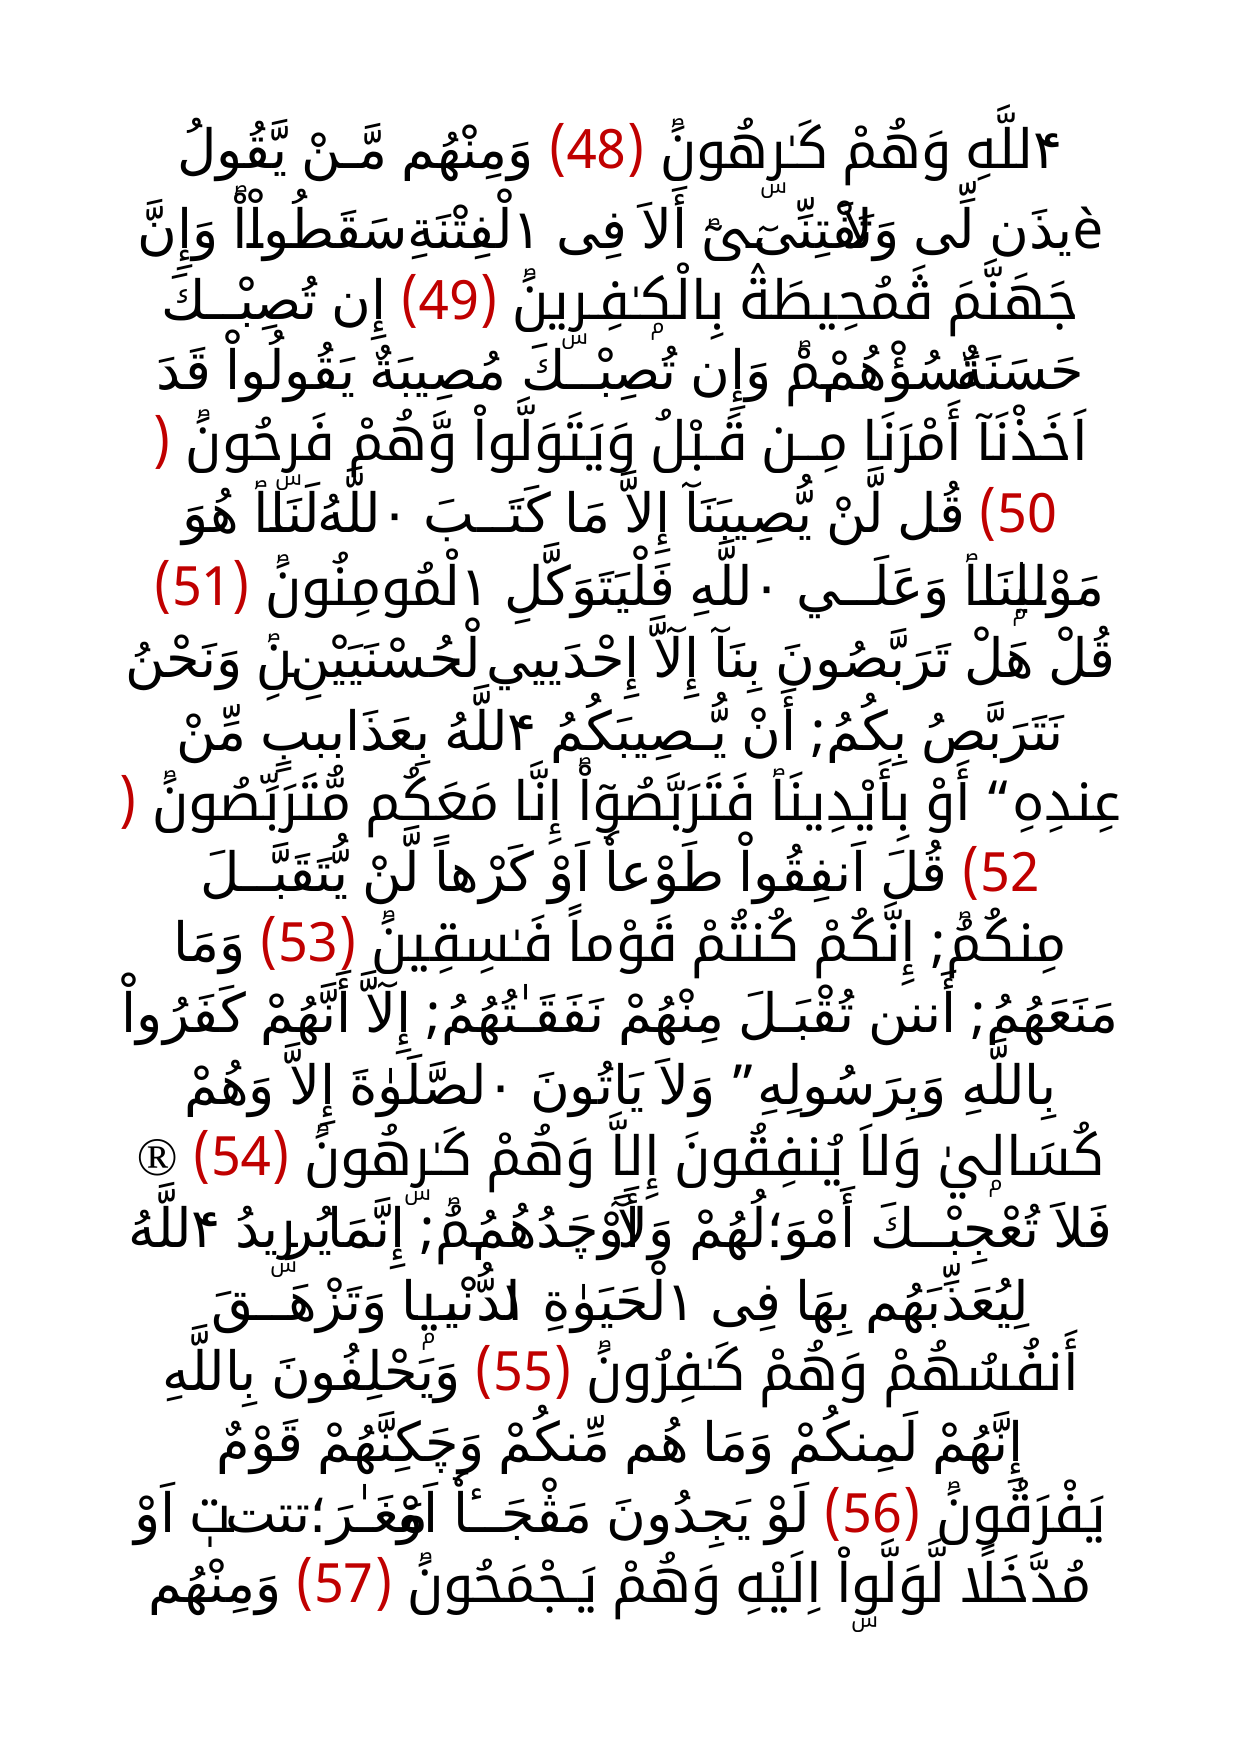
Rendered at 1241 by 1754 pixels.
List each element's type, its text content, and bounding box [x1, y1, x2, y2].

text وَتَعْلَمَ ۰لْكَـٰذِبِينَؐ (43) لاَ يَسْتَـٰذِنُــكَ ۰لذِينَ يُومِنُونَ بِاللَّهِ وَالْيَوْمِ ۱لاَخِرۣ أَنْ يُّجَـٰهِدُواْ بِأَمْوَ؛لِهِمْ وَأَنفُسِهِمْؐ وَاللَّهُ عَلِيمٛ بِالْمُتَّقِينَؐ (44) إِنَّمَا يَسْتَـٰذِنُــكَ ۰لذِيــنَ لاَ يُومِنُونَ بِاللَّهِ وَالْيَوْمِ ۱لاَخِرۣ وَارْتَابَــتْ قُلُوبُهُمْ فَهُمْ فِى رَيْبِهِمْ يَتَرَدَّدُونَؐ (45) © وَلَوَ اَرَادُواْ ۴لْخُرُوجَ لَأَعَدُّواْ لَهُ„ عُدَّةًؐ وَچَكِــن كَرۣهَ ۰للَّهُ èنۢبِعَاثَهُمْ فَثَبَّطَهُمْ وَقِيــلَ ۸قْعُدُواْ مَعَ ۰لْقَـٰعِدِينَؐ (46) لَوْ خَرَجُواْ فِيكُم مَّا زَادُوكُمُ; إِلاَّ خَبَالًا وَلَأَوْضَعُواْ خِچَلَكُمْ يَبْغُونَكُمُ ۴لْفِتْنَةَ وَفِيكُمْ سَمَّـٰعُونَ لَهُمْؐ وَاللَّهُ عَلِيمٛ بِالظَّـٰلِمِينَؐ (47) لَقَدِ 'بْتَغَوُاْ ۴لْفِتْنَةَ مِــن قَـبْلُ وَقَلَّبُواْ لَــكَ ۰لاُمُورَ حَتَّيٰ جَآءَ ۰لْحَقُّ وَظَهَرَ أَمْرُ ۴للَّهِ وَهُمْ كَـٰرۣهُونَؐ (48) وَمِنْهُم مَّـنْ يَّقُولُ èيذَن لِّى وَلاَ تَفْتِنِّىٓؐ أَلاَ فِى ۱لْفِتْنَةِ سَقَطُواْؐ وَإِنَّ جَهَنَّمَ ڤَمُحِيطَةٛ بِالْكۭـٰفِـرۣينَؐ (49) إِن تُصِبْــكَ حَسَنَةٌ تَسُؤْهُمْؐ وَإِن تُصِبْــكَ مُصِيبَةٌ يَقُولُواْ قَدَ اَخَذْنَآ أَمْرَنَا مِــن قَـبْلُ وَيَتَوَلَّواْ وَّهُمْ فَرۣحُونَؐ (50) قُل لَّنْ يُّصِيبَنَآ إِلاَّ مَا كَتَــبَ ۰للَّهُ لَنَاؐ هُوَ مَوْلۭيٰنَاؐ وَعَلَــي ۰للَّهِ فَلْيَتَوَكَّلِ ۱لْمُومِنُونَؐ (51) قُلْ هَلْ تَرَبَّصُونَ بِنَآ إِلٓاَّ إِحْدَييي ۰لْحُسْنَيَيْنِؐ وَنَحْنُ نَتَرَبَّصُ بِكُمُ; أَنْ يُّـصِيبَكُمُ ۴للَّهُ بِعَذَابببٍ مِّنْ عِندِهِ“ أَوْ بِأَيْدِينَاؐ فَتَرَبَّصُوٓاْؐ إِنَّا مَعَكُم مُّتَرَبِّصُونَؐ (52) قُلَ اَنفِقُواْ طَوْعاٗ اَوْ كَرْهاً لَّنْ يُّتَقَبَّــلَ مِنكُمُؐ; إِنَّكُمْ كُنتُمْ قَوْماً فَـٰسِقِينَؐ (53) وَمَا مَنَعَهُمُ; أَننن تُقْبَـلَ مِنْهُمْ نَفَقَـٰتُهُمُ; إِلٓاَّ أَنَّهُمْ كَفَرُواْ بِاللَّهِ وَبِرَسُولِهِ” وَلاَ يَاتُونَ ۰لصَّلَوٰةَ إِلاَّ وَهُمْ كُسَالۭيٰ وَلاَ يُنفِقُونَ إِلاَّ وَهُمْ كَـٰرۣهُونَؐ (54) ® فَلاَ تُعْجِبْــكَ أَمْوَ؛لُهُمْ وَلآَ أَوْچَدُهُمُؐ; إِنَّمَا يُرۣيدُ ۴للَّهُ لِيُعَذِّبَهُم بِهَا فِى ۱لْحَيَوٰةِ ۱لدُّنْيۭا وَتَزْهَــقَ أَنفُسُهُمْ وَهُمْ كَـٰفِرُونَؐ (55) وَيَحْلِفُونَ بِاللَّهِ إِنَّهُمْ لَمِنكُمْ وَمَا هُم مِّنكُمْ وَچَكِنَّهُمْ قَوْمٌ يَفْرَقُونَؐ (56) لَوْ يَجِدُونَ مَڤْجَــٔاٗ اَوْ مَغَـٰرَ؛تتتٖ اَوْ مُدَّخَلًا لَّوَلَّوۣاْ اِلَيْهِ وَهُمْ يَـجْمَحُونَؐ (57) وَمِنْهُم مَّنْ يَّلْمِزُكككَ فِى ۱لصَّدَقَـٰــتِ فَإِنننُ ۷عْطُواْ مِنْهَا رَضُواْ وَإِن لَّمْ يُعْطَوْاْ مِنْهَآ إِذَا هُمْ يَسْخَطُونَؐ (58) وَلَوَ اَنَّهُمْ رَضُواْ مَآ ءَاتۭيٰهُمُ ۴للَّهُ وَرَسُولُهُ„ وَقَالُواْ حَسْبُنَا ۰للَّهُ سَيُوتِينَا ۰للَّهُ مِن فَضْلِهِ” وَرَسُولُهُؐ; إِنَّـآ إِلَــي ۰للَّهِ رَ؛غِبُونَؐ (59) إِنَّمَا ۰لصَّدَقَـٰــتُ لِلْفُقَرَآءِ وَالْمَسَـٰكِينِ وَالْعَـٰمِلِيــنَ عَلَيْهَا وَالْمُوَ۬لَّفَةِ قُلُوبُهُمْ وَفِى ۱لرّۣقَابببِ وَالْغَـٰرۣمِينَ وَفِى سَبِيلِ ۱للَّهِ وَابْـنِ ۱لسَّبِيلِ فَرۣيضَةً مِّــنَ ۰للَّهِؐ وَاللَّهُ عَلِيم٘ حَكِيمٌؐ (60) ¥ وَمِنْهُمُ ۴لذِينَ يُوذُونَ ۰لنَّبِىٓءَ وَيَقُولُونَ هُوَ ٱُذْنٌؐ قُــلُ ۷ذْنُ خَيْرٍ لَّكُمْ يُومِنُ بِاللَّهِ وَيُومِـنُ لِلْمُومِنِينَ وَرَحْمَةٌ لِّلذِيــنَ ءَامَنُواْ مِنكُمْؐ وَالذِينَ يُوذُونَ رَسُولَ ۰للَّهِ لَهُمْ عَذَاب٘ اَلِيمٌؐ (61) يَحْلِفُونَ بِاللَّهِ لَكُمْ لِيُرْضُوكُمْ وَاللَّهُ وَرَسُولُهُ; أَحَقُّ أَنْ يُّرْضُوهُ إِننن كَانُواْ مُومِنِينَؐ (62) أَلَمْ يَعْلَمُوٓاْ أَنَّهُ„ مَنْ يُّحَادِدِ ۱للَّهَ وَرَسُولَهُ„ فَأَنننَّ لَهُ„ نَارَ جَهَنَّمَ خَـٰلِداً فِيهَاؐ ذَ؛لِكَ ۰لْخِزْيُ ۴لْعَظِيمُؐ (63) يَحْذَرُ ۴لْمُنَـٰفِقُونَ أَن تُنَزَّلَ عَلَيْهِمْ سُورَةٌ تُنَبِّيؖهُم بِمَا فِى قُلُوبِهِمْؐ قُلِ 'سْتَهْزۣءُوٓاْؐ إِنننَّ ۰للَّهَ مُخْرۣجٌ مَّا تَحْذَرُونَؐ (64) وَلَـئِــن سَأَلْتَهُمْ لَيَقُولُنَّ إِنَّمَا كُنَّا نَخُوضُ وَنَلْعَبُؐ قُـلَ اَبِاللَّهِ وَءَايَـٰتِهِ” وَرَسُولِهِ” كُنتُمْ تَسْتَهْزۣءُونَؐ (65) لاَ تَعْتَذِرُواْؐ قَدْ كَفَرْتُم بَعْدَ إِيمَـٰنِكُمُؐ; إِنْ يُّعْفَ عَــن طَآئِفَةٍ مِّنكُمْ تُعَذَّبْ طَآئِفَةٛ بِأَنَّهُمْ كَانُواْ مُجْرۣمِيـنَؐ (66) ۰لْمُنَـٰفِقُونَ وَالْمُنَـٰفِقَـٰــتُ بَعْضُهُم مِّـنۢ بَعْـضٍ يَامُرُونَ بِالْمُنكَرۣ وَيَنْهَوْنَ عَـنِ ۱لْمَعْرُوفِ وَيَقْبِضُونَ أَيْدِيَهُمْ نَسُواْ ۴للَّهَ فَنَسِيَهُمُؐ; إِنننَّ ۰لْمُنَـٰفِقِيــنَ هُمُ ۴لْفَـٰسِقُونَؐ (67) وَعَدَ ۰للَّهُ ۴لْمُنَـٰفِقِينَ وَالْمُنَـٰفِقَـٰــتِ وَالْكُفَّارَ نَارَ جَهَنَّمَ خَـٰلِدِينَ فِيهَاؐ هِــيَ حَسْبُهُمْؐ وَلَعَنَهُمُ ۴للَّهُؐ وَلَهُمْ عَذَابببٌ مُّقِيمٌؐ (68) كَالذِيــنَ مِـن قَبْلِكُمْ كَانُوٓاْ أَشَدَّ مِنكُمْ قُوَّةً وَأَكْثَرَ أَمْوَ؛لًا وَأَوْچَداً فَاسْتَمْتَعُواْ بِخَچَقِهِمْ فَاسْتَمْتَعْتُم بِخَچَقِكُمْ كَمَا "سْتَمْتَعَ ۰لذِينَ مِن قَبْلِكُم بِخَچَقِهِمْ وَخُضْتُمْ كَاﻟ﮲ خَاضُوٓاْؐ ٱُوْلَئِكَ حَبِطَــتَ اَعْمَـٰلُهُمْ فِى ۱لدُّنْيۭا وَالاَخِرَةِؐ وَٱُوْلَئِكَ هُمُ ۴لْخَـٰسِرُونَؐ (69) ® أَلَمْ يَاتِهِمْ نَبَٱُ ۴لذِيــنَ مِـن قَبْلِهِمْ قَوْمِ نُوحٍ وَعَادٍ وَثَمُودَ (70) وَقَوْمِ إِبْرَ؛هِيمَ وَأَصْحَـٰــبِ مَدْيَنَ وَالْمُوتَفِكَـٰــتِؐ أَتَتْهُمْ رُسُلُهُم بِالْبَيِّنَـٰــتِؐ فَمَا كَانَ ۰للَّهُ لِيَظْلِمَهُمْؐ وَچَكِن كَانُوٓاْ أَنفُسَهُمْ يَظْلِمُونَؐ (71) وَالْمُومِنُونَ وَالْمُومِنَـٰــتُ بَعْضُهُمُ; أَوْلِيَآءُ بَعْضٍؐ يَامُرُونَ بِالْمَعْرُوفِ وَيَنْهَوْنَ عَنِ ۱لْمُنكَرۣ وَيُقِيمُونَ ۰لصَّلَوٰةَ وَيُوتُونَ ۰لزَّكَوٰةَ وَيُطِيعُونننَ ۰للَّهَ وَرَسُولَهُؐ; ٱُوْلَئِــكَ سَيَرْحَمُهُمُ ۴للَّهُؐ إِنننَّ ۰للَّهَ عَزۣيز٘ حَكِيمٌؐ (72) وَعَدَ ۰للَّهُ ۴لْمُومِنِينَ وَالْمُومِنَـٰتِ جَنَّـٰــتٍ تَجْرۣى مِــن تَحْتِهَا ۰لاَنْهَـٰرُ خَـٰلِدِيــنَ فِـيهَا وَمَسَـٰكِــنَ طَيِّبَةً فِى جَنَّـٰــتِ عَدْنٍؐ وَرۣضْوَ؛نٌ مِّــنَ ۰للَّهِ أَكْبَرُؐ ذَ؛لِــكَ هُوَ ۰لْفَوْزُ ۴لْعَظِيمُؐ (73) يَـٰٓأَيُّهَا ‏ ۰لنَّبِىٓءُ جَـٰهِدِ ۱لْكُفَّارَ وَالْمُنَـٰفِقِينَ وَاغْلُظْ عَلَيْهِمْؐ وَمَأْوۭيٰهُمْ جَهَنَّمُؐ وَبِيــسَ ۰لْمَصِيرُؐ (74) يَحْلِفُونَ بِاللَّهِ مَا قَالُواْؐ وَلَقَدْ قَالُواْ كَلِمَةَ ۰لْكُفْرۣ وَكَفَرُواْ بَعْدَ إِسْچَمِهِمْ وَهَمُّواْ بِمَا لَمْ يَنَالُواْؐ وَمَا نَقَمُوٓاْ إِلٓاَّ أَنَ اَغْنۭيٰهُمُ ۴للَّهُ وَرَسُولُهُ„ مِن فَضْلِهِؐ” فَإِنْ يَّتُوبُواْ يَــكُ خَيْراً لَّهُمْؐ وَإِنْ يَّتَوَلَّوْاْ يُعَذِّبْهُمُ ۴للَّهُ عَذَاباٗ اَلِيماً فِى ۱لدُّنْيۭا وَالاَخِرَةِؐ وَمَا لَهُمْ فِى ۱لاَرْضضضِ مِنْ وَّلِيٍّ وَلاَ نَصِيرٍؐ (75) © وَمِنْهُم مَّــنْ عَـٰهَدَ ۰للَّهَ لَـئِــنَ —اتۭيٰنَا مِن فَضْلِهِ” لَنَصَّدَّقَنَّ وَلَنَكُونَــنَّ مِـنَ ۰ڤصَّـٰڤِحِينَؐ (76) فَلَمَّآ ءَاتۭيٰهُم مِّن فَضْلِهِ” بَخِلُواْ بِهِ” وَتَوَلَّواْ وَّهُم مُّعْرۣضُونَؐ (77) فَأَعْقَبَهُمْ نِفَاقاً فِى قُلُوبِهِمُ; إِلَيٰ يَوْمِ يَلْقَوْنَهُ„ بِمَآ أَخْلَفُواْ ۴للَّهَ مَا وَعَدُوهُ وَبِمَا كَانُواْ يَكْذِبُونَؐ (78) أَلَمْ يَعْلَمُوٓاْ أَنننَّ ۰للَّهَ يَعْلَمُ سِرَّهُمْ وَنَجْوۭيٰهُمْ وَأَنننَّ ۰للَّهَ عَچَّمُ ۴لْغُيُوبِؐ (79) ۱لذِينَ يَلْمِزُونَ ۰لْمُطَّوّۣعِينَ مِنَ ۰لْمُومِنِينَ فِى ۱لصَّدَقَـٰــتِ وَالذِينَ لاَ يَجِدُونَ إِلاَّ جُهْدَهُمْ فَيَسْخَرُونَ مِنْهُمْ سَخِرَ ۰للَّهُ مِنْهُمْؐ وَلَهُمْ عَذَاب٘ اَلِيم٘ؐ (80) 'سْتَغْفِرْ لَهُمُ; أَوْ لاَ تَسْتَغْفِرْ لَهُمُؐ; إِننن تَسْتَغْفِرْ لَهُمْ سَبْعِيــنَ مَرَّةً فَلَنْ يَّغْفِرَ ۰للَّهُ لَهُمْؐ ذَ؛لِــكَ بِأَنَّهُمْ كَفَرُواْ بِاللَّهِ وَرَسُولِهِؐ” وَاللَّهُ لاَ يَهْدِى ۱لْقَوْمَ ۰لْفَـٰسِقِينَؐ (81) فَرۣحَ ۰ڤْمُخَلَّفُونَ بِمَقْعَدِهِمْ خِچَفَ رَسُولِ ۱للَّهِ وَكَرۣهُوٓاْ أَنْ يُّجَـٰهِدُواْ بِأَمْوَ؛لِهِمْ وَأَنفُسِهِمْ فِى سَبِيلِ ۱للَّهِ وَقَالُواْ لاَ تَنفِرُواْ فِى ۱لْحَرّۣؐ قُلْ نَارُ جَهَنَّمَ أَشَدُّ حَرّاً لَّوْ كَانُواْ يَفْقَهُونَؐ (82) فَڤْيَضْحَكُواْ قَلِيلًا وَلْيَبْكُواْ كَثِيراً جَزَآءَۢ بِمَا كَانُواْ يَكْسِبُونَؐ (83) فَإِن رَّجَعَكَ ۰للَّهُ إِلَــيٰ طَآئِفَةٍ مِّنْهُمْ فَاسْتَـٰذَنُوكككَ ڤِڤْخُرُوجِ فَقُل لَّن تَخْرُجُواْ مَعِــيَ أَبَداً وَلَــن تُقَـٰتِلُواْ مَعِى عَدُوّاٗؐ اِنَّكُمْ رَضِيتُم بِالْقُعُودِ أَوَّلَ مَرَّةٍؐ فَاقْعُدُواْ مَعَ ۰لْخَـٰلِفِينَؐ (84) وَلاَ تُصَــلّۣ عَلَيٰٓ أَحَدٍ مِّنْهُم مَّاتتتَ أَبَداً وَلاَ تَقُمْ عَلَيٰ قَبْرۣهِؐ“ إِنَّهُمْ كَفَرُواْ بِاللَّهِ وَرَسُولِهِ” وَمَاتُواْ وَهُمْ فَـٰسِقُونَؐ (85) ® وَلاَ تُعْجِبْــكَ أَمْوَ؛لُهُمْ وَأَوْچَدُهُمُؐ; إِنَّمَا يُرۣيدُ ۴للَّهُ أَنْ يُّعَذِّبَهُم بِهَا فِى ۱لدُّنْيۭا وَتَزْهَــقَ أَنفُسُهُمْ وَهُمْ كَـٰفِرُونَؐ (86) وَإِذَآ ٱُنزۣلَــتْ سُورَة٘ اَنَ —امِنُواْ بِاللَّهِ وَجَـٰهِدُواْ مَعَ رَسُولِهِ 'سْتَـٰذَنَــكَ ٱُوْلُواْ ۴لطَّوْلِ مِنْهُمْ وَقَالُواْ ذَرْنَا نَكُن مَّعَ ۰لْقَـٰعِدِينَؐ (87) رَضُواْ بِأَنْ يَّكُونُواْ مَعَ ۰لْخَوَالِـفِؐ وَطُبِعَ عَلَــيٰ قُلُوبِهِمْ فَهُمْ لاَ يَفْقَهُونَؐ (88) چَكِنِ ۱لرَّسُولُ وَالذِيــنَ ءَامَنُواْ مَعَهُ„ جَـٰهَدُواْ بِأَمْوَ؛لِهِمْ وَأَنفُسِهِمْؐ وَٱُوْلَئِــكَ لَهُمُ ۴لْخَيْرَ؛تتتُؐ وَٱُوْلَئِــكَ هُمُ ۴ڤْمُفْڤِحُونَؐ (89) أَعَدَّ ۰للَّهُ لَهُمْ جَنَّـٰــتٍ تَجْرۣى مِــن تَحْتِهَا ۰لاَنْهَـٰرُ خَـٰلِدِينَ فِيهَاؐ ذَ؛لِكَ ۰لْفَوْزُ ۴لْعَظِيمُؐ (90) وَجَآءَ ۰لْمُعَذِّرُونَ مِــنَ ۰لاَعْرَابِ لِيُوذَنَ لَهُمْ وَقَعَدَ ۰لذِيــنَ كَذَبُواْ ۴للَّهَ وَرَسُولَهُؐ, سَيُصِيــبُ ۴لذِيــنَ كَفَرُواْ مِنْهُمْ عَذَاب٘ اَلِيمٌؐ (91) لَّيْــسَ عَلَي ۰لضُّعَفَآءِ وَلاَ عَلَي ۰لْمَرْضۭيٰ وَلاَ عَلَــي ۰لذِيــنَ لاَ يَجِدُونَ مَا يُنفِقُونَ حَرَج٘ اِذَا نَصَحُواْ لِلهِ وَرَسُولِهِؐ” مَا عَلَــي ۰ڤْمُحْسِنِينَ مِن سَبِيلٍؐ وَاللَّهُ غَفُورٌ رَّحِيمٌؐ (92) وَلاَ عَلَــي ۰لذِيــنَ إِذَا مَآ أَتَوْكَ ڤِتَحْمِلَهُمْ قُلْتَ لآَ أَجِدُ مَآ أَحْمِلُكُمْ عَلَيْهِؐ تَوَلَّواْ وَّأَعْيُنُهُمْ تَفِيضُ مِنَ ۰لدَّمْعِ حَزَناٗ اَلاَّ يَجِدُواْ مَا يُنفِقُونَؐ (93) ¤ إِنَّمَا ۰لسَّبِيلُ عَلَي ۰لذِينَ يَسْتَـٰذِنُونَــكَ وَهُمُ; أَغْنِيَآءُؐ رَضُواْ بِأَنْ يَّكُونُواْ مَعَ ۰لْخَوَالِفِؐ وَطَبَعَ ۰للَّهُ عَلَــيٰ قُلُوبِهِمْ فَهُمْ لاَ يَعْلَمُونَؐ (94) يَعْتَذِرُونَ إِلَيْكُمُ; إِذَا رَجَعْتُمُ; إِلَيْهِمْؐ قُــل لاَّ تَعْتَذِرُواْ لَن نُّومِــنَ لَكُمْؐ قَدْ نَبَّأَنَا ۰للَّهُ مِــنَ اَخْبۭارۣكُمْؐ وَسَيَرَييي ۰للَّهُ عَمَلَكُمْ وَرَسُولُهُؐ„ ثُمَّ تُرَدُّونَ إِلَــيٰ عَـٰلِمِ ۱لْغَيْــبِ وَالشَّهَـٰدَةِ فَيُنَبِّيؖكُم بِمَا كُنتُمْ تَعْمَلُونَؐ (95) سَيَحْلِفُونَ بِاللَّهِ لَكُمُ; إِذَا "نقَلَبْتُمُ; إِلَيْهِمْ لِتُعْرۣضُواْ عَنْهُمْؐ فَأَعْرۣضُواْ عَنْهُمُؐ; إِنَّهُمْ رۣجْسٌؐ وَمَأْوۭيٰهُمْ جَهَنَّمُؐ جَزَآءَۢ بِمَا كَانُواْ يَكْسِبُونَؐ (96) يَحْلِفُونَ لَكُمْ لِتَرْضَوْاْ عَنْهُمْ فَإِن تَرْضَوْاْ عَنْهُمْ فَإِنننَّ ۰للَّهَ لاَ يَرْضۭيٰ عَنِ ۱لْقَوْمِ ۱لْفَـٰسِقِينَؐ (97) ۰لاَعْرَابُ أَشَدُّ كُفْراً وَنِفَاقاً وَأَجْدَرُ أَلاَّ يَعْلَمُواْ حُدُودَ مَآ أَنزَلَ ۰للَّهُ عَلَيٰ رَسُولِهِؐ” وَاللَّهُ عَلِيـم٘ حَكِيمٌؐ (98) وَمِــنَ ۰لاَعْرَابببِ مَــنْ يَّتَّخِذُ مَا يُنفِقُ مَغْرَماً وَيَتَرَبَّصُ بِكُمُ ۴لدَّوَآئِرَؐ عَلَيْهِمْ دَآئِرَةُ ۴لسَّوْءِؐ وَاللَّهُ سَمِيع٘ عَلِيمٌؐ (99) وَمِــنَ ۰لاَعْرَابببِ مَنْ يُّومِـنُ بِاللَّهِ وَالْيَوْمِ ۱لاَخِرۣ وَيَتَّخِذُ مَا يُنفِقُ قُرُبَـٰــتٖ عِندَ ۰للَّهِ وَصَلَوَ؛تتتِ ۱لرَّسُولِؐ أَلآَ إِنَّهَا قُرُبَةٌ لَّهُمْؐ سَيُدْخِلُهُمُ ۴للَّهُ فِى رَحْمَتِهِؐ“ إِنننَّ ۰للَّهَ غَفُورٌ رَّحِيمٌؐ (100) وَالسَّـٰبِقُونَ ۰لاَوَّلُونَ مِــنَ ۰ڤْمُهَـٰجِرۣيـنَ وَالاَنصۭارۣ وَالذِينَ "تَّبَعُوهُم بِإِحْسَـٰنٍ رَّضِــيَ ۰للَّهُ عَنْهُمْ وَرَضُواْ عَنْهُؐ وَأَعَدَّ لَهُمْ جَنَّـٰــتٍ تَجْرۣى تَحْتَهَا ۰لاَنْهَـٰرُ خَـٰلِدِينَ فِيهَآ أَبَداًؐ ذَ؛لِــكَ ۰لْفَوْزُ ۴لْعَظِيمُؐ (101) ® وَمِمَّنْ حَوْلَكُم مِّــنَ ۰لاَعْرَابِ مُنَـٰفِقُونَؐ وَمِــنَ اَهْلِ ۱لْمَدِينَةِ مَرَدُواْ عَلَي ۰لنِّفَاقِ لاَ تَعْلَمُهُمْؐ نَحْــنُ نَعْلَمُهُمْؐ سَنُعَذِّبُهُم مَّرَّتَيْنِ ثُمَّ يُرَدُّونَ إِلَــيٰ عَذَابٖ عَظِيمٍؐ (102) وَءَاخَرُونَ "عْتَرَفُواْ بِذُنُوبِهِمْ خَلَطُواْ عَمَلًا صَـٰڤِحاً وَءَاخَرَ سَيِّيؗاٗ عَسَــي ۰للَّهُ أَنننْ يَّتُوبببَ عَلَيْهِمُؐ; إِنننَّ ۰للَّهَ غَفُورٌ رَّحِيم٘ؐ (103) خُذْ مِنَ اَمْوَ؛لِهِمْ صَدَقَةً تُطَهِّرُهُمْ وَتُزَكِّيهِم بِهَا وَصَــلّۣ عَلَيْهِمُؐ; إِنننَّ صَلَوَ؛تِــكَ سَكَــنٌ لَّهُمْؐ وَاللَّهُ سَمِيع٘ عَلِيم٘ؐ (104) اَلَمْ يَعْلَمُوٓاْ أَنننَّ ۰للَّهَ هُوَ يَقْبَلُ ۴لتَّوْبَةَ عَنْ عِبَادِهِ” وَيَاخُذُ ۴لصَّدَقَـٰــتِ وَأَنَّ ۰للَّهَ هُوَ ۰لتَّوَّابُ ۴لرَّحِيمُؐ (105) وَقُـلِ 'عْمَلُواْ فَسَيَرَي ۰للَّهُ عَمَلَكُمْ وَرَسُولُهُ„ وَالْمُومِنُونَؐ وَسَتُرَدُّونَ إِلَيٰ عَـٰلِمِ ۱لْغَيْــبِ وَالشَّهَـٰدَةِ فَيُنَبِّيؖكُم بِمَا كُنتُمْ تَعْمَلُونَؐ (106) وَءَاخَرُونَ مُرْجَوْنَ لَأِمْرۣ ۱للَّهِ إِمَّــا يُعَذِّبُهُمْ وَإِمَّا يَتُوبُ عَلَيْهِمْؐ وَاللَّهُ عَلِيم٘ حَكِيم٘ؐ (107) ۱لذِيــنَ "تَّخَذُواْ مَسْجِداً ضِرَاراً وَكُفْراً وَتَفْرۣيقاَۢ بَيْــنَ ۰لْمُومِنِينَ وَإِرْصَاداً لِّمَــنْ حَارَبببَ ۰للَّهَ وَرَسُولَهُ„ مِــن قَـبْلُؐ وَڤَيَحْلِفُنَّ إِنَ اَرَدْنَآ إِلاَّ ۰لْحُسْنۭيٰؐ وَاللَّهُ يَشْهَدُ إِنَّهُمْ لَكَـٰذِبُونَؐ (108) لاَ تَقُمْ فِيهِ أَبَداًؐ ڤَّمَسْجِد٘ ۷سِّــسَ عَلَي ۰لتَّقْوۭيٰ مِنَ اَوَّلِ يَوْمٖ اَحَقُّ أَن تَقُومَ فِيهِؐ فِيهِ رۣجَالٌ يُحِبُّونَ أَنننْ يَّتَطَهَّرُواْؐ وَاللَّهُ يُحِبُّ ۴لْمُطَّهِّرۣينَؐ (109) أَفَمَنُ ۷سِّسَ بُنْيَـٰنُهُ„ عَلَيٰ تَقْوۭيٰ مِـــنَ ۰للَّهِ وَرۣضْوَ؛نٖ خَيْر٘ اَم مَّنُ ۷سِّسَ بُنْيَـٰنُهُ„ عَلَــيٰ شَفَا جُرُفٖ هۭارٍ فَانْهَارَ بِهِ” فِى نۭارۣ جَهَنَّمَؐ وَاللَّهُ لاَ يَهْدِى ۱لْقَوْمَ ۰لظَّـٰلِمِينَؐ (110) لاَ يَزَالُ بُنْيَـٰنُهُمُ ۴ﻟ﮲ بَنَوْاْ رۣيبَةً فِى قُلُوبِهِمُ; إِلٓاَّ أَننن تُقَطَّعَ قُلُوبُهُمْؐ وَاللَّهُ عَلِيم٘ حَكِيم٘ؐ (111) © اِنننَّ ۰للَّهَ "شْتَرۭيٰ مِــنَ ۰لْمُومِنِيــنَ أَنفُسَهُمْ وَأَمْوَ؛لَهُم بِأَنننَّ لَهُمُ ۴لْجَنَّةَؐ يُقَـٰتِلُونَ فِى سَبِيلِ ۱للَّهِ فَيَقْتُلُونَ وَيُقْتَلُونَ وَعْداٗ عَلَيْهِ حَقّاً فِى ۱لتَّوْرۭيٰةِ وَالِانجِيلِ وَالْقُرْءَانِؐ وَمَنَ اَوْفۭيٰ بِعَهْدِهِ” مِــنَ ۰للَّهِؐ فَاسْتَبْشِرُواْ بِبَيْعِكُمُ ۴ﻟ﮲ بَايَعْتُم بِهِؐ” وَذَ؛لِكَ هُوَ ۰لْفَوْزُ ۴لْعَظِيمُؐ (112) ۴لتَّـٰٓئِبُونَ ۰لْعَـٰبِدُونَ ۰لْحَـٰمِدُونَ ۰ڤسَّـٰٓئِـحُونَ ۰لرَّ؛كِعُونَ ۰لسَّـٰجِدُونَ ۰لاَمِرُونَ بِالْمَعْرُوفِ وَالنَّاهُونَ عَـنِ ۱لْمُنكَرۣ وَالْحَـٰفِظُونَ لِحُدُودِ ۱للَّهِؐ وَبَشِّرۣ ۱لْمُومِنِينَؐ (113) مَا كَانَ لِلنَّبِىٓءِ وَالذِيــنَ ءَامَنُوٓاْ أَنننْ يَّسْتَغْفِرُواْ لِلْمُشْرۣكِينَ وَلَوْ كَانُوٓاْ ٱُوْلِى قُرْبۭيٰ مِـنۢ بَعْدِ مَا تَبَيَّــنَ لَهُمُ; أَنَّهُمُ; أَصْحَـٰبُ ۴لْجَحِيمِؐ (114) وَمَا كَانَ "سْتِغْفَارُ إِبْرَ؛هِيمَ لَأِبِيهِ إِلاَّ عَن مَّوْعِدَةٍ وَعَدَهَآ إِيَّاهُؐ فَلَمَّا تَبَيَّــنَ لَهُ; أَنَّهُ„ عَدُوٌّ لِّلهِ تَبَرَّأَ مِنْهُؐ إِنَّ إِبْرَ؛هِيمَ لَأَوَّ؛ه٘ حَلِيمٌؐ (115) وَمَا كَانَ ۰للَّهُ لِيُضِلَّ قَوْماَۢ بَعْدَ إِذْ هَدۭيٰهُمْ حَتَّيٰ يُبَيِّــنَ لَهُم مَّا يَتَّقُونَؐ إِنننَّ ۰للَّهَ بِكُــلّۣ شَيْءٖ عَلِيم٘ؐ (116) اِنننَّ ۰للَّهَ لَهُ„ مُلْكُ ۴لسَّمَـٰوَ؛تِ وَالاَرْضِؐ يُحْىِ” وَيُمِيــتُؐ وَمَا لَكُم مِّن دُونِ ۱للَّهِ مِنْ وَّلِيٍّ وَلاَ نَصِيرٍؐ (117) ® لَّقَد تَّابببَ ۰للَّهُ عَلَــي ۰لنَّبِىٓءِ وَاڤْمُهَـٰجِرۣينَ وَالاَنصۭارۣ ۱لذِيــنَ "تَّبَعُوهُ فِى سَاعَةِ ۱لْعُسْرَةِ مِـنۢ بَعْدِ مَــا كَادَ تَزۣيغُ قُلُوبببُ فَرۣيـقٍ مِّنْهُمْ ثُمَّ تَابببَ عَلَيْهِمُ; إِنَّهُ„ بِهِمْ رَءُوفٌ رَّحِيمٌ (118) وَعَلَــي ۰لثَّچَثَةِ ۱لذِيــنَ خُلِّفُواْؐ حَتَّيٰٓ إِذَا ضَاقَــتْ عَلَيْهِمُ ۴لاَرْضُ بِمَا رَحُبَــتْ وَضَاقَتْ عَلَيْهِمُ; أَنفُسُهُمْ وَظَنُّوٓاْ أَن لاَّ مَلْجَأَ مِــنَ ۰للَّهِ إِلٓاَّ إِلَيْهِ ثُمَّ تَابَ عَلَيْهِمْ لِيَتُوبُوٓاْؐ إِنننَّ ۰للَّهَ هُوَ ۰لتَّوَّابُ ۴لرَّحِيمُؐ (119) يَـٰٓأَيُّهَا ۰لذِيــنَ ءَامَنُواْ èتَّقُواْ ۴للَّهَ وَكُونُواْ مَعَ ۰لصَّـٰدِقِـيـنَؐ (120) مَا كَانَ لَأِهْـلِ ۱لْمَدِينَةِ وَمَــنْ حَوْلَهُم مِّــنَ ۰لاَعْرَابِ أَنْ يَّتَخَلَّفُواْ عَن رَّسُولِ ۱للَّهِ وَلاَ يَرْغَبُواْ بِأَنفُسِهِمْ عَــن نَّفْسِهِؐ” ذَ؛لِــكَ بِأَنَّهُمْ لاَ يُصِيبُهُمْ ظَمَاءٌ وَلاَ نَصَــبٌ وَلاَ مَخْمَصَةٌ فِى سَبِيلِ ۱للَّهِ وَلاَ يَطَـُٔونَ مَوْطِيؗاً يَغِيظُ ۴لْكُفَّارَ وَلاَ يَنَالُونَ مِــنْ عَدُوٍّ نَّيْلٗا اِلاَّ كُتِبَ لَهُم بِهِ” عَمَــلٌ صَـٰلِح٘ؐ اِنَّ ۰للَّهَ لاَ يُضِيعُ أَجْرَ ۰ڤْمُحْسِنِيـنَؐ (121) وَلاَ يُنفِقُونَ نَفَقَةً صَغِيرَةً وَلاَ كَبِيرَةً وَلاَ يَقْطَعُونَ وَادِياٗ اِلاَّ كُتِبَ لَهُمْؐ لِيَجْزۣيَهُمُ ۴للَّهُ أَحْسَــنَ مَا كَانُواْ يَعْمَلُونَؐ (122) وَمَا كَانَ ۰لْمُومِنُونَ لِيَنفِرُواْ كَآفَّةًؐ فَلَوْلاَ نَفَرَ مِــن كُلِّ فِرْقَةٍ مِّنْهُمْ طَــآئِفَةٌ لِّيَتَفَقَّهُــواْ فِى ۱لدِّينِ وَلِيُنذِرُواْ قَوْمَهُــمُ; إِذَا رَجَعُوٓاْ إِلَيْهِمْ لَعَلَّهُمْ يَحْذَرُونَؐ (123) ¥ يَـٰٓأَيُّهَا ۰لذِينَ ءَامَنُواْ قَـٰتِلُواْ ۴لذِينَ يَلُونَكُم مِّــنَ ۰لْكُفّۭارۣ وَڤْيَجِدُواْ فِيكُمْ غِلْظَةًؐ وَاعْلَمُوٓاْ أَنننَّ ۰للَّهَ مَعَ ۰لْمُتَّقِينَؐ (124) وَإِذَا مَآ ٱُنزۣلَــتْ سُورَةٌ فَمِنْهُم مَّنْ يَّقُولُ أَيُّكُمْ زَادَتْهُ هَـٰذِهِ“ إِيمَـٰناًؐ فَأَمَّا ۰لذِيــنَ ءَامَنُواْ فَزَادَتْهُمُ; إِيمَـٰناً وَهُمْ يَسْتَبْشِرُونَؐ (125) وَأَمَّا ۰لذِيــنَ فِى قُلُوبِهِم مَّرَضٌ فَزَادَتْهُمْ رۣجْساٗ اِلَيٰ رۣجْسِهِمْ وَمَاتُواْ وَهُمْ كَـٰفِرُونَؐ (126) أَوَلاَ يَرَوْنَ أَنَّهُمْ يُفْتَنُونَ فِى كُــلّۣ عَامٍ مَّرَّةٗ اَوْ مَرَّتَيْنِ ثُمَّ لاَ يَتُوبُونَ وَلاَ هُمْ يَذَّكَّرُونَؐ (127) وَإِذَا مَآ ٱُنزۣلَــتْ سُورَةٌ نَّظَرَ بَعْضُهُمُ; إِلَيٰ بَعْـضٖ هَلْ يَرۭيٰكُم مِّــنَ اَحَدٍ ثُمَّ "نصَرَفُواْؐ صَرَفَ ۰للَّهُ قُلُوبَهُم بِأَنَّهُمْ قَوْمٌ لاَّ يَفْقَهُونَؐ (128) لَقَدْ جَآءَكُمْ رَسُولٌ مِّنَ اَنفُسِكُمْ عَزۣيز٘ عَلَيْهِ مَا عَنِتُّمْؐ حَرۣيــص٘ عَلَيْكُمؐ بِالْمُومِنِينَ رَءُوفٌ رَّحِيمٌؐ (129) فَإِن تَوَلَّوْاْ فَقُــلْ حَسْبِــيَ ۰للَّهُؐ لآَ إِچَهَ إِلاَّ هُوَؐ عَلَيْهِ تَوَكَّلْــتُؐ وَهُوَ رَبببُّ ۴لْعَرْشِ ۱لْعَظِيمِ (130) [118, 118, 1122, 1625]
